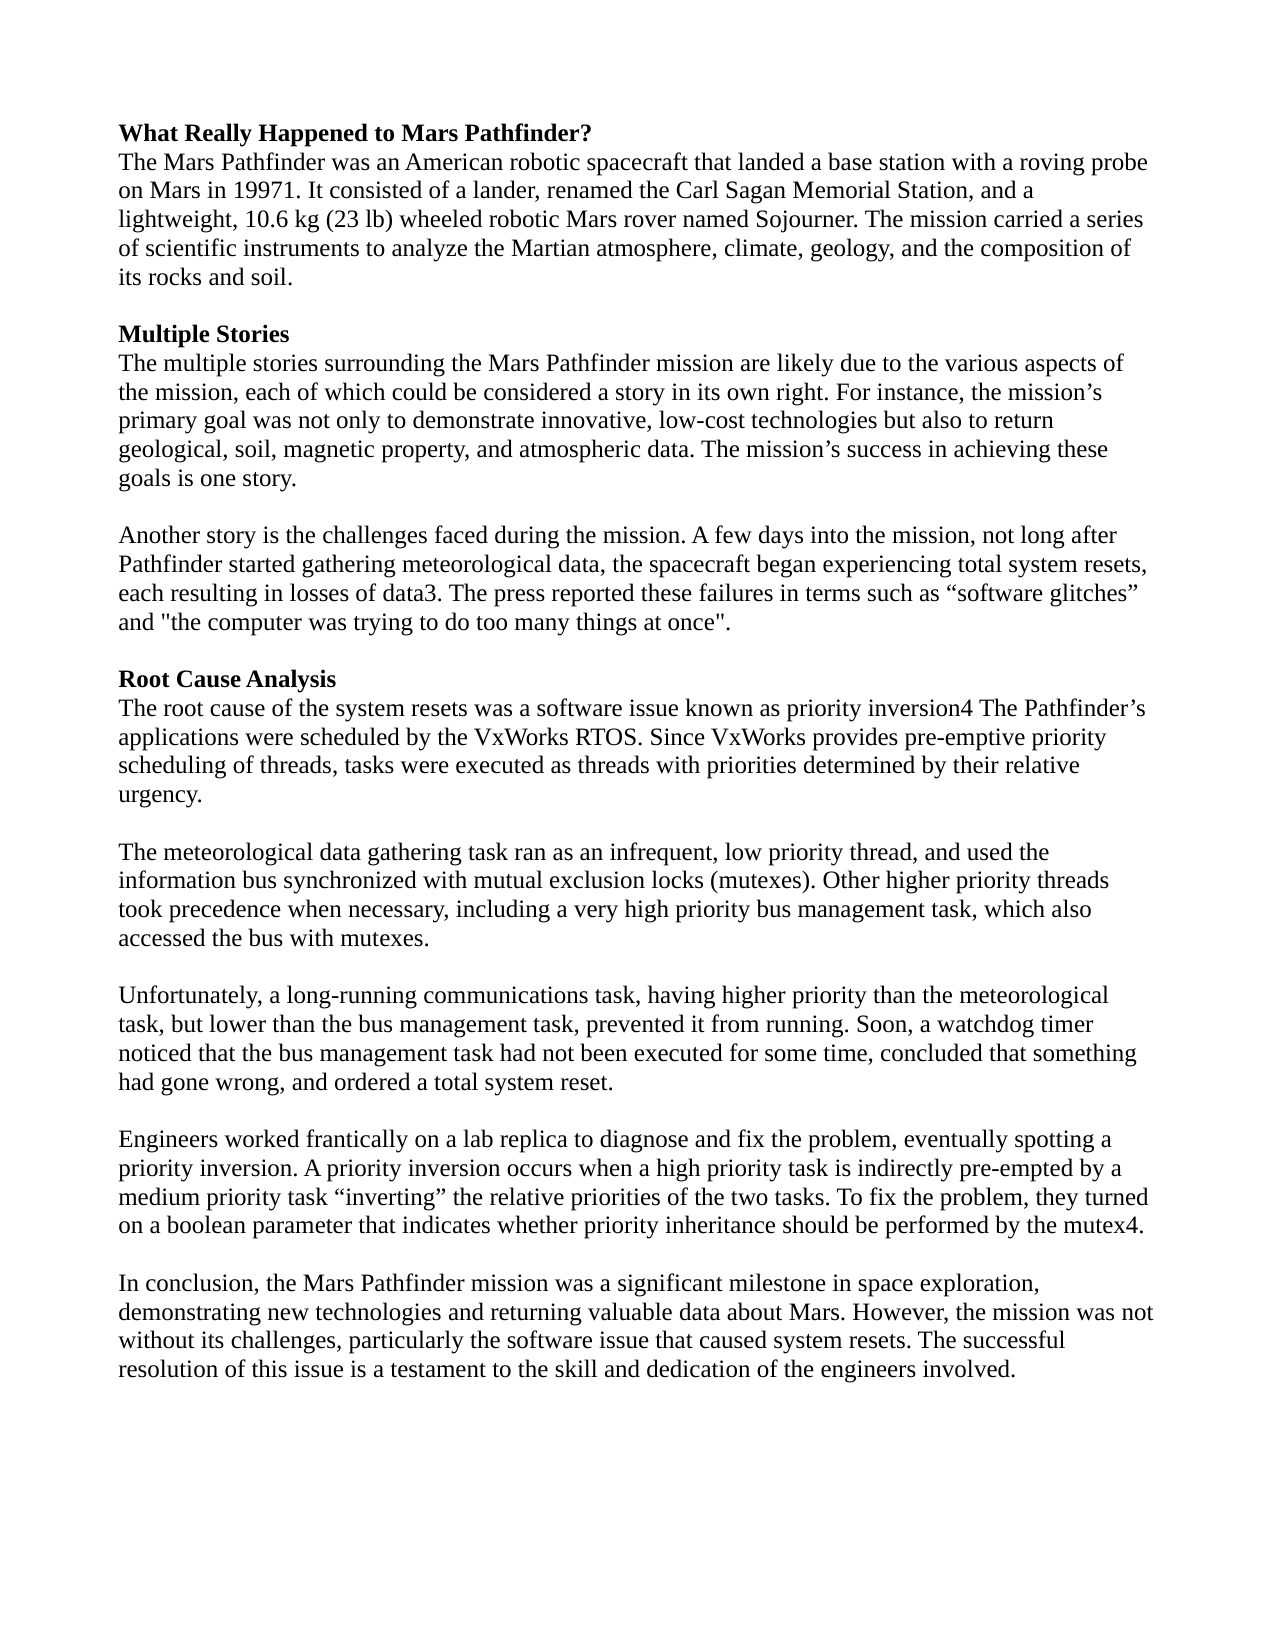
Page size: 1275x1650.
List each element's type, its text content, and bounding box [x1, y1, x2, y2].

text Root Cause Analysis [118, 664, 1157, 693]
text The multiple stories surrounding the Mars Pathfinder mission are likely due to the various aspects of the mission, each of which could be considered a story in its own right. For instance, the mission’s primary goal was not only to demonstrate innovative, low-cost technologies but also to return geological, soil, magnetic property, and atmospheric data. The mission’s success in achieving these goals is one story. [118, 348, 1157, 492]
text What Really Happened to Mars Pathfinder? [118, 118, 1157, 147]
text Another story is the challenges faced during the mission. A few days into the mission, not long after Pathfinder started gathering meteorological data, the spacecraft began experiencing total system resets, each resulting in losses of data3. The press reported these failures in terms such as “software glitches” and "the computer was trying to do too many things at once". [118, 521, 1157, 636]
text The root cause of the system resets was a software issue known as priority inversion4 The Pathfinder’s applications were scheduled by the VxWorks RTOS. Since VxWorks provides pre-emptive priority scheduling of threads, tasks were executed as threads with priorities determined by their relative urgency. [118, 693, 1157, 808]
text In conclusion, the Mars Pathfinder mission was a significant milestone in space exploration, demonstrating new technologies and returning valuable data about Mars. However, the mission was not without its challenges, particularly the software issue that caused system resets. The successful resolution of this issue is a testament to the skill and dedication of the engineers involved. [118, 1268, 1157, 1383]
text The Mars Pathfinder was an American robotic spacecraft that landed a base station with a roving probe on Mars in 19971. It consisted of a lander, renamed the Carl Sagan Memorial Station, and a lightweight, 10.6 kg (23 lb) wheeled robotic Mars rover named Sojourner. The mission carried a series of scientific instruments to analyze the Martian atmosphere, climate, geology, and the composition of its rocks and soil. [118, 147, 1157, 291]
text Engineers worked frantically on a lab replica to diagnose and fix the problem, eventually spotting a priority inversion. A priority inversion occurs when a high priority task is indirectly pre-empted by a medium priority task “inverting” the relative priorities of the two tasks. To fix the problem, they turned on a boolean parameter that indicates whether priority inheritance should be performed by the mutex4. [118, 1124, 1157, 1239]
text Multiple Stories [118, 319, 1157, 348]
text Unfortunately, a long-running communications task, having higher priority than the meteorological task, but lower than the bus management task, prevented it from running. Soon, a watchdog timer noticed that the bus management task had not been executed for some time, concluded that something had gone wrong, and ordered a total system reset. [118, 981, 1157, 1096]
text The meteorological data gathering task ran as an infrequent, low priority thread, and used the information bus synchronized with mutual exclusion locks (mutexes). Other higher priority threads took precedence when necessary, including a very high priority bus management task, which also accessed the bus with mutexes. [118, 837, 1157, 952]
